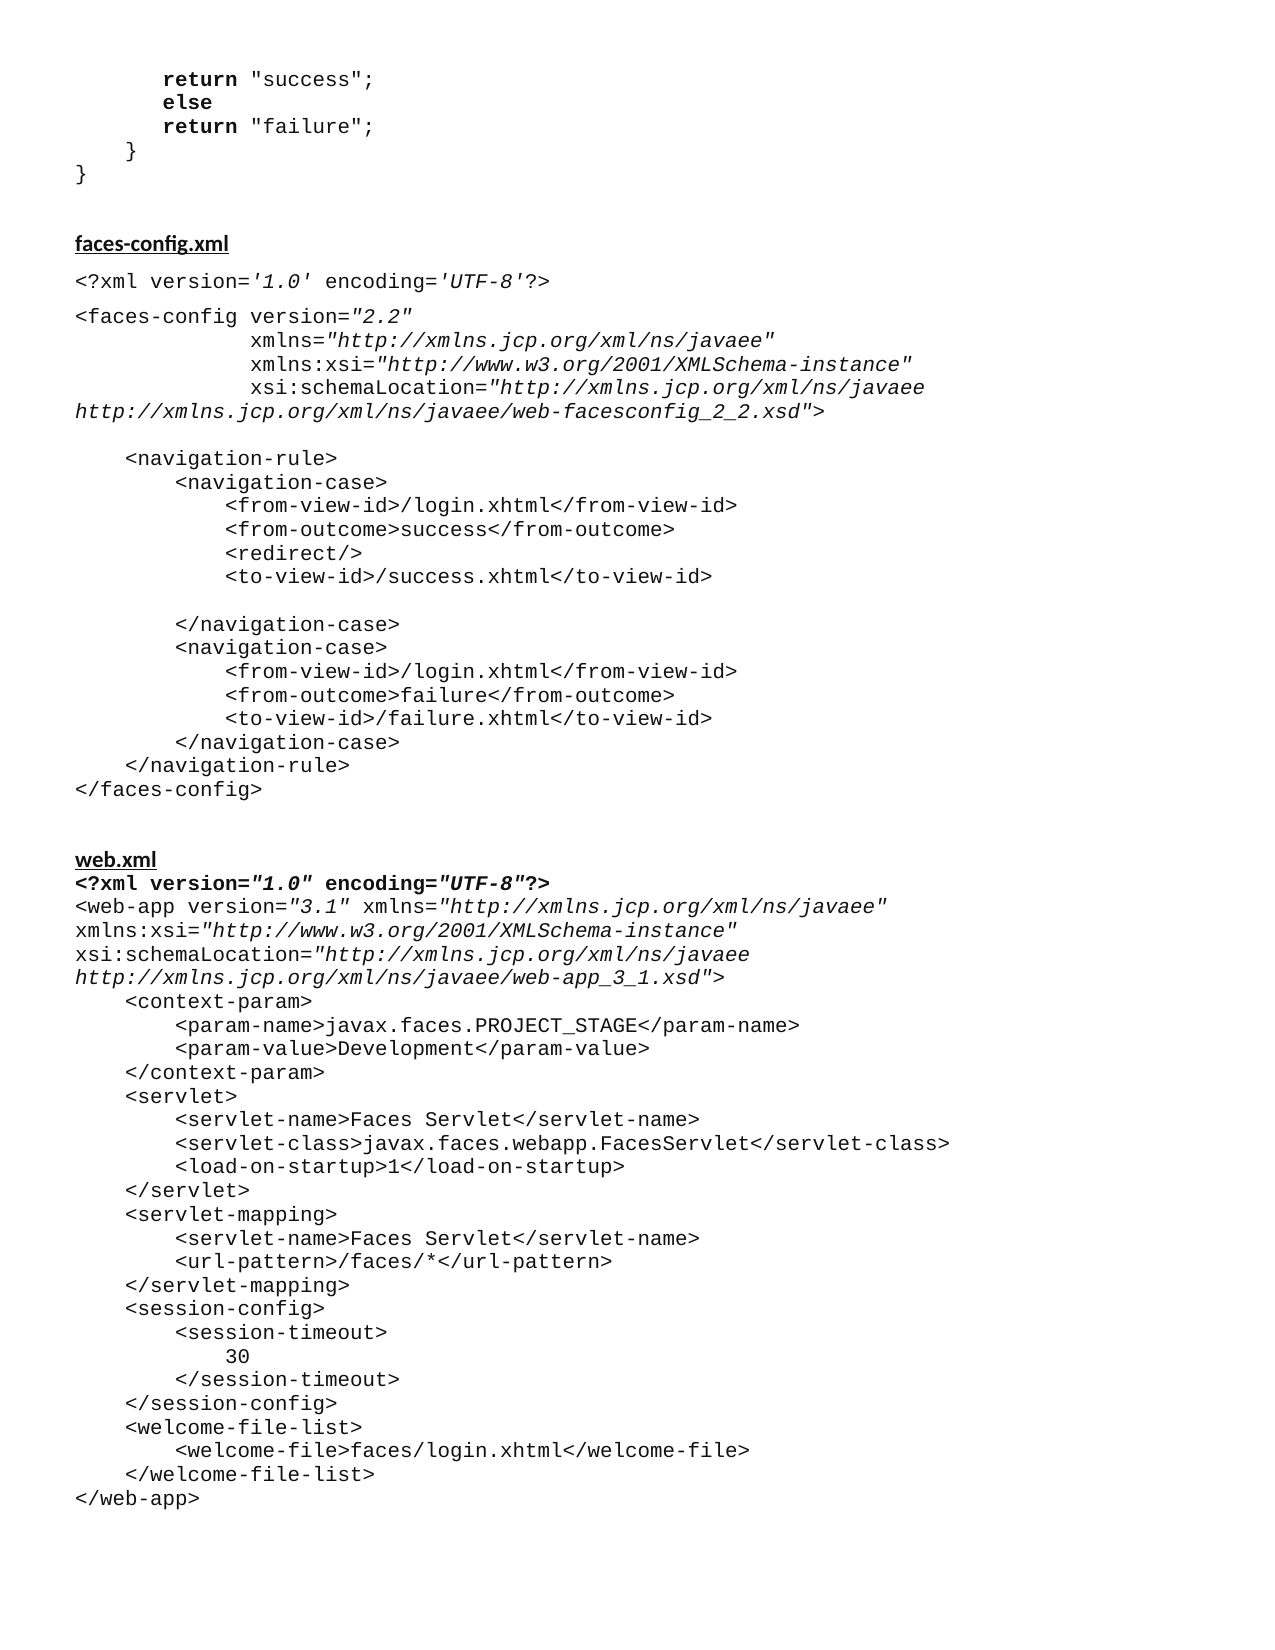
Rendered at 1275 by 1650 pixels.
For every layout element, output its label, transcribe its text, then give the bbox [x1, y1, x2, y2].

text <faces-config version="2.2" [75, 306, 1230, 330]
text <url-pattern>/faces/*</url-pattern> [75, 1251, 1230, 1275]
text xsi:schemaLocation="http://xmlns.jcp.org/xml/ns/javaee http://xmlns.jcp.org/xml/ns/javaee/web-facesconfig_2_2.xsd"> [75, 377, 1230, 424]
text <navigation-case> [75, 472, 1230, 495]
text <servlet> [75, 1086, 1230, 1109]
text <?xml version="1.0" encoding="UTF-8"?> [75, 873, 1230, 896]
text <from-outcome>failure</from-outcome> [75, 684, 1230, 708]
text <navigation-rule> [75, 448, 1230, 472]
text <param-name>javax.faces.PROJECT_STAGE</param-name> [75, 1015, 1230, 1038]
text </servlet> [75, 1180, 1230, 1204]
text else [75, 92, 1230, 116]
text <welcome-file-list> [75, 1417, 1230, 1440]
text 30 [75, 1346, 1230, 1369]
text <to-view-id>/failure.xhtml</to-view-id> [75, 708, 1230, 732]
text xmlns="http://xmlns.jcp.org/xml/ns/javaee" [75, 330, 1230, 353]
text <?xml version='1.0' encoding='UTF-8'?> [75, 271, 1230, 294]
text } [75, 163, 1230, 187]
text </faces-config> [75, 779, 1230, 803]
text faces-config.xml [75, 229, 1230, 257]
text <servlet-name>Faces Servlet</servlet-name> [75, 1109, 1230, 1133]
text </navigation-case> [75, 732, 1230, 756]
text <redirect/> [75, 543, 1230, 566]
text <from-view-id>/login.xhtml</from-view-id> [75, 661, 1230, 684]
text <welcome-file>faces/login.xhtml</welcome-file> [75, 1440, 1230, 1464]
text <servlet-mapping> [75, 1204, 1230, 1227]
text return "failure"; [75, 116, 1230, 139]
text </web-app> [75, 1488, 1230, 1511]
text <from-view-id>/login.xhtml</from-view-id> [75, 495, 1230, 519]
text </navigation-rule> [75, 756, 1230, 779]
text xmlns:xsi="http://www.w3.org/2001/XMLSchema-instance" [75, 353, 1230, 377]
text </session-config> [75, 1393, 1230, 1417]
text </servlet-mapping> [75, 1275, 1230, 1298]
text </session-timeout> [75, 1369, 1230, 1393]
text </navigation-case> [75, 614, 1230, 637]
text </welcome-file-list> [75, 1464, 1230, 1488]
text </context-param> [75, 1062, 1230, 1086]
text <context-param> [75, 991, 1230, 1015]
text <navigation-case> [75, 637, 1230, 661]
text web.xml [75, 845, 1230, 873]
text <from-outcome>success</from-outcome> [75, 519, 1230, 543]
text <session-config> [75, 1298, 1230, 1322]
text <servlet-class>javax.faces.webapp.FacesServlet</servlet-class> [75, 1133, 1230, 1157]
text <servlet-name>Faces Servlet</servlet-name> [75, 1227, 1230, 1251]
text <web-app version="3.1" xmlns="http://xmlns.jcp.org/xml/ns/javaee" xmlns:xsi="http://www.w3.org/2001/XMLSchema-instance" xsi:schemaLocation="http://xmlns.jcp.org/xml/ns/javaee http://xmlns.jcp.org/xml/ns/javaee/web-app_3_1.xsd"> [75, 896, 1230, 991]
text <to-view-id>/success.xhtml</to-view-id> [75, 566, 1230, 590]
text <param-value>Development</param-value> [75, 1038, 1230, 1062]
text return "success"; [75, 69, 1230, 92]
text } [75, 139, 1230, 163]
text <load-on-startup>1</load-on-startup> [75, 1157, 1230, 1180]
text <session-timeout> [75, 1322, 1230, 1346]
